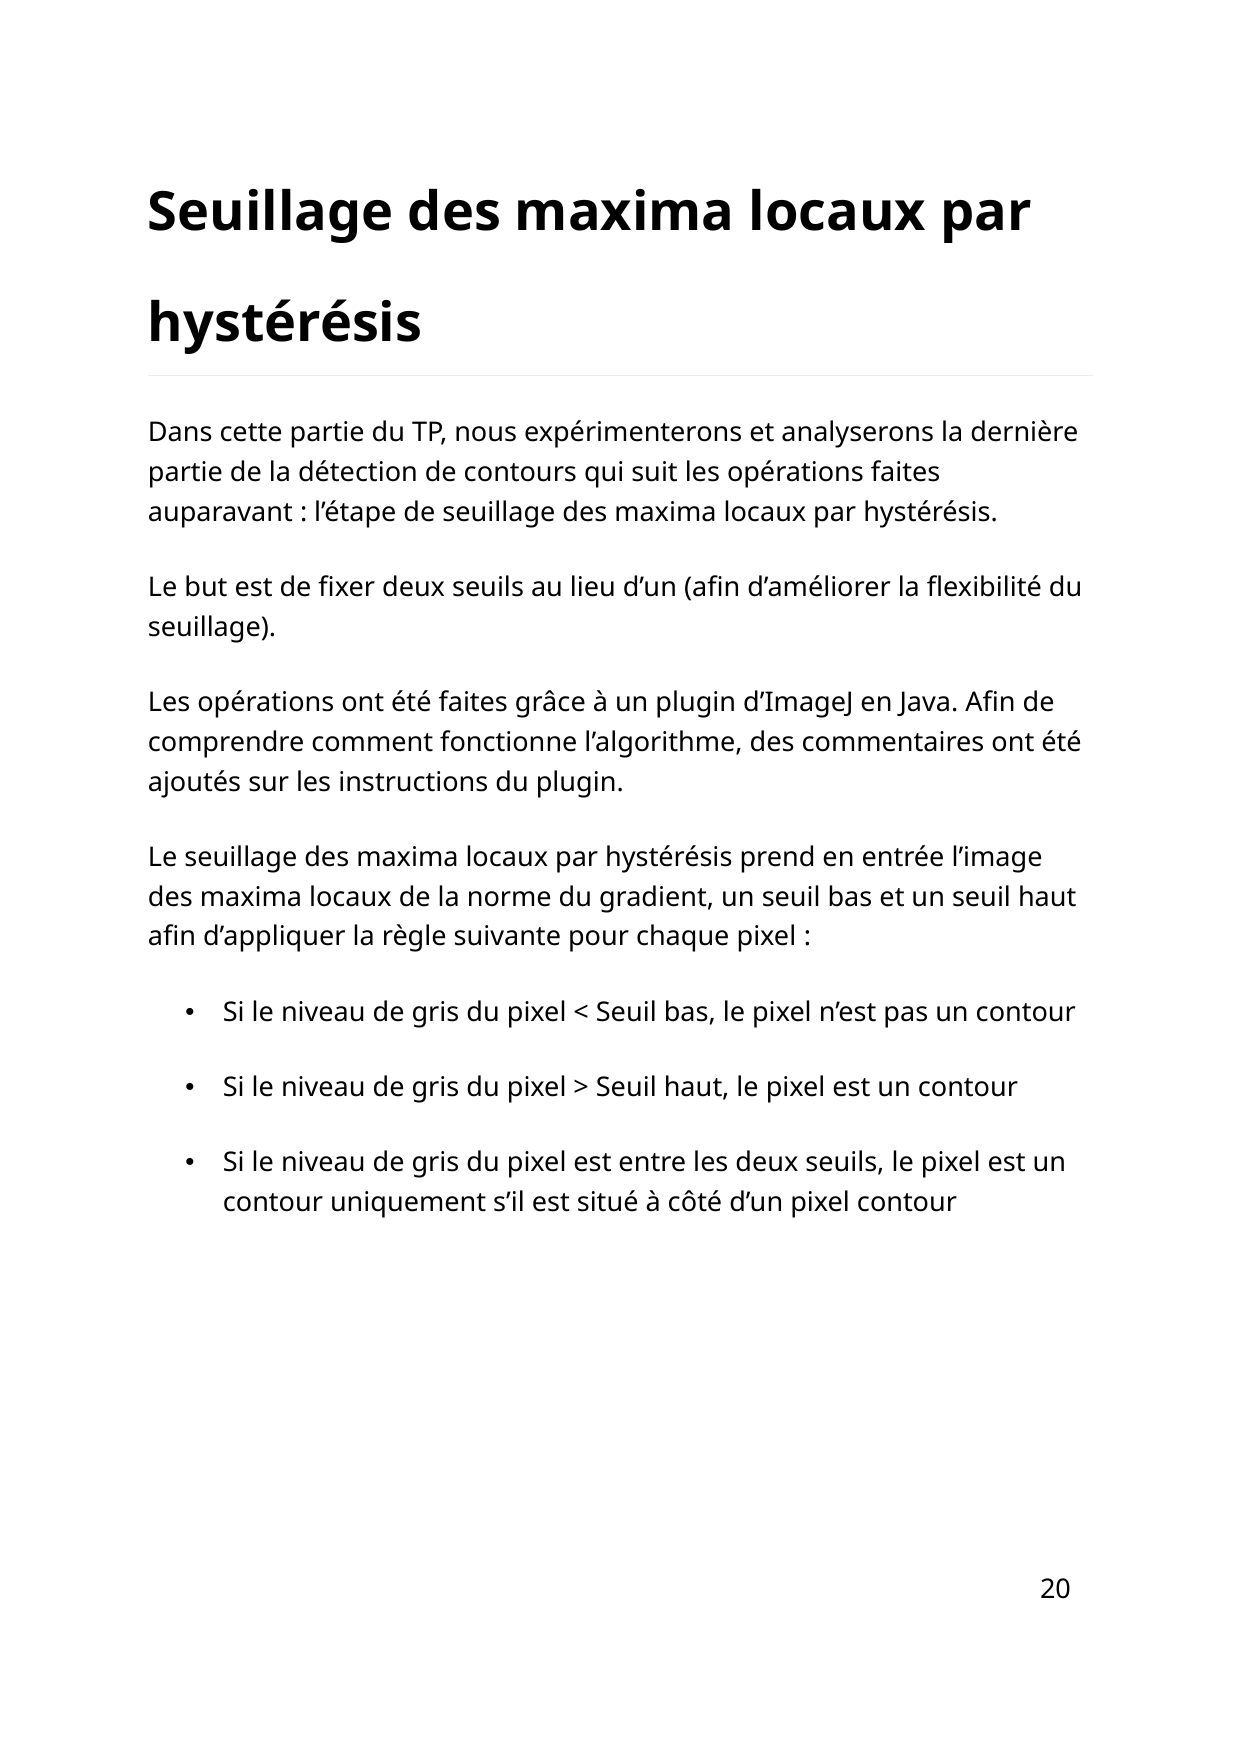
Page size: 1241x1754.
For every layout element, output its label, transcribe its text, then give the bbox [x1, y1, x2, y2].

subtitle Seuillage des maxima locaux par hystérésis [148, 173, 1093, 375]
text Le but est de fixer deux seuils au lieu d’un (afin d’améliorer la flexibilité du seuillage). [148, 567, 1093, 644]
text Dans cette partie du TP, nous expérimenterons et analyserons la dernière partie de la détection de contours qui suit les opérations faites auparavant : l’étape de seuillage des maxima locaux par hystérésis. [148, 413, 1093, 529]
text Les opérations ont été faites grâce à un plugin d’ImageJ en Java. Afin de comprendre comment fonctionne l’algorithme, des commentaires ont été ajoutés sur les instructions du plugin. [148, 682, 1093, 799]
list Si le niveau de gris du pixel < Seuil bas, le pixel n’est pas un contour [185, 992, 1093, 1029]
list Si le niveau de gris du pixel est entre les deux seuils, le pixel est un contour uniquement s’il est situé à côté d’un pixel contour [185, 1142, 1093, 1219]
list Si le niveau de gris du pixel > Seuil haut, le pixel est un contour [185, 1067, 1093, 1104]
text Le seuillage des maxima locaux par hystérésis prend en entrée l’image des maxima locaux de la norme du gradient, un seuil bas et un seuil haut afin d’appliquer la règle suivante pour chaque pixel : [148, 837, 1093, 954]
